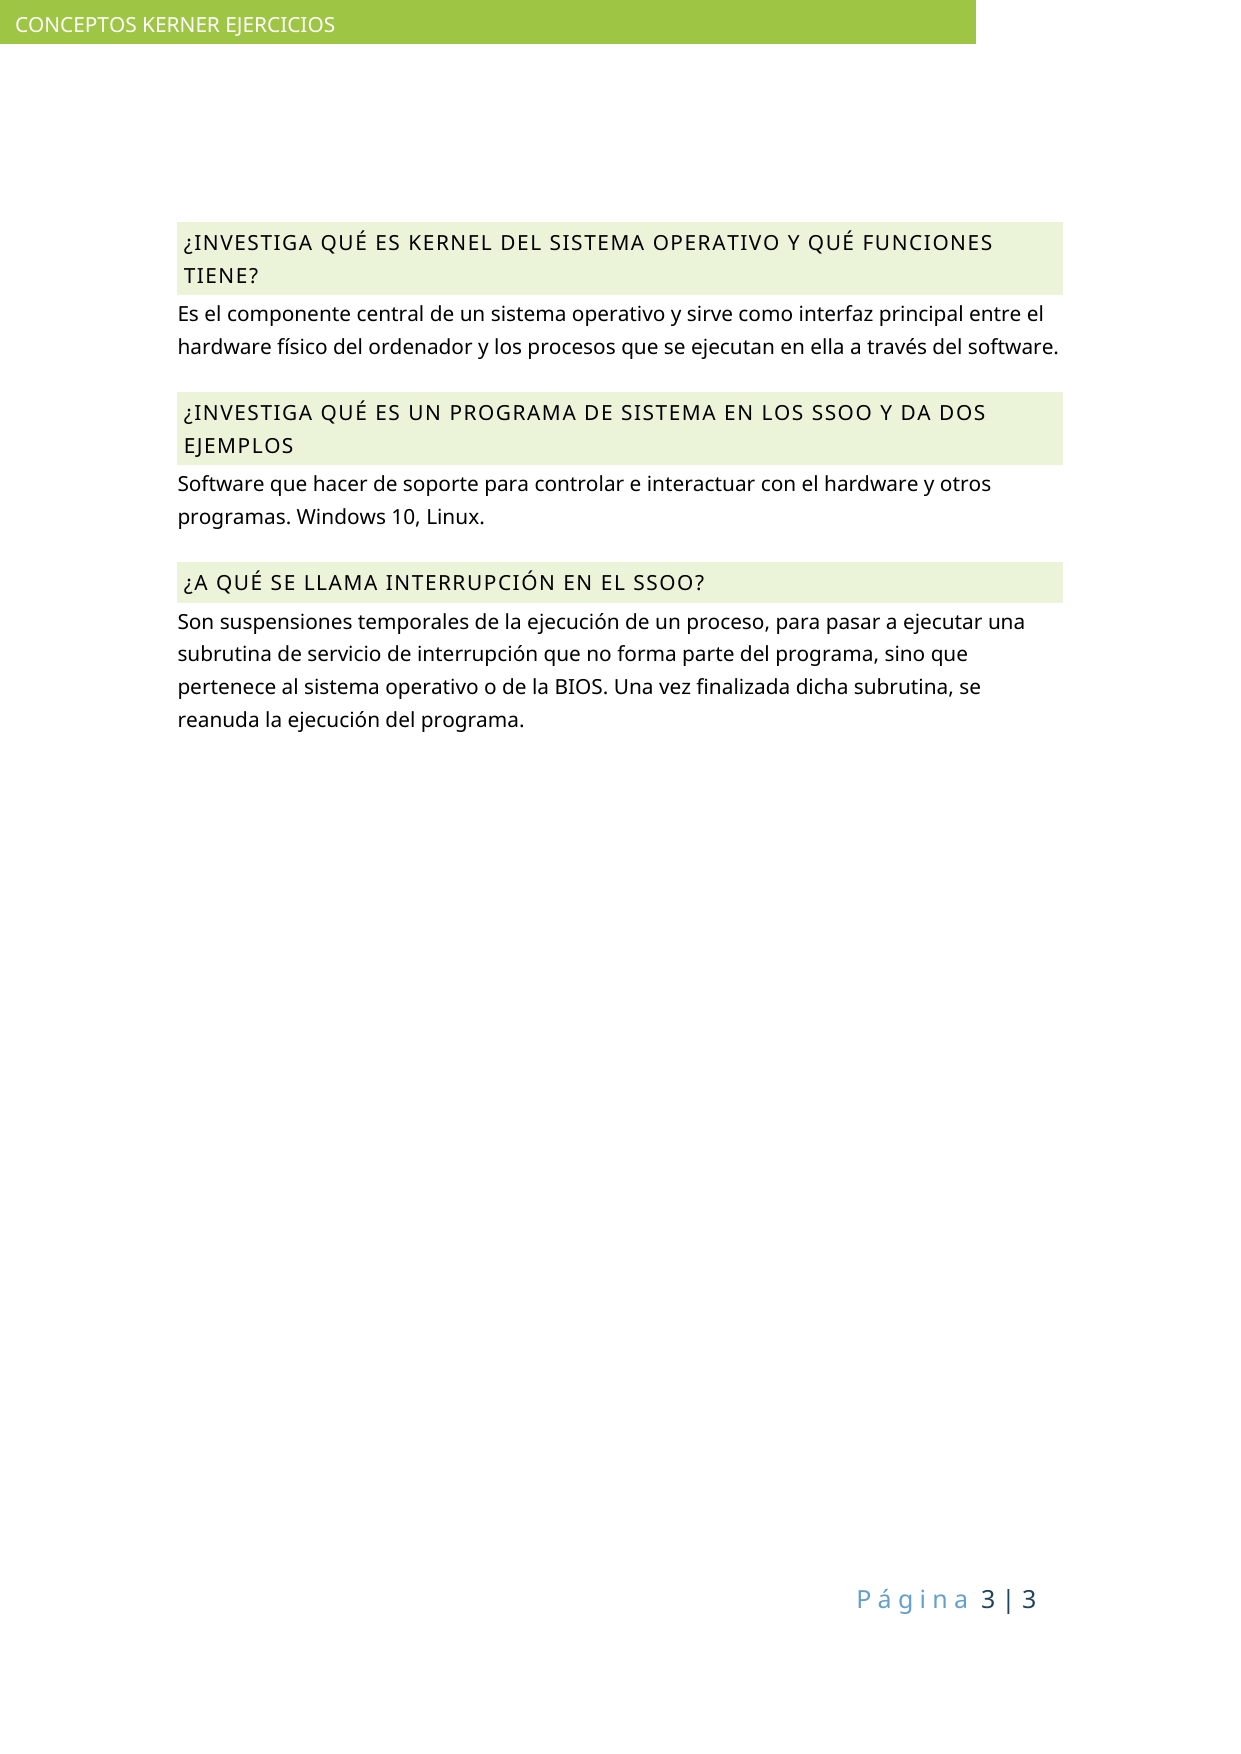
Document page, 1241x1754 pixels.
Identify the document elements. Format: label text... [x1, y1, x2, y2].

text Son suspensiones temporales de la ejecución de un proceso, para pasar a ejecutar una subrutina de servicio de interrupción que no forma parte del programa, sino que pertenece al sistema operativo o de la BIOS. Una vez finalizada dicha subrutina, se reanuda la ejecución del programa. [177, 607, 1063, 733]
subtitle ¿A qué se llama interrupción en el SSOO? [184, 568, 1057, 597]
subtitle ¿Investiga qué es un programa de sistema en los SSOO y da dos ejemplos [184, 398, 1057, 459]
text Software que hacer de soporte para controlar e interactuar con el hardware y otros programas. Windows 10, Linux. [177, 469, 1063, 531]
subtitle ¿Investiga qué es Kernel del sistema operativo y qué funciones tiene? [184, 228, 1057, 289]
text Es el componente central de un sistema operativo y sirve como interfaz principal entre el hardware físico del ordenador y los procesos que se ejecutan en ella a través del software. [177, 299, 1063, 361]
